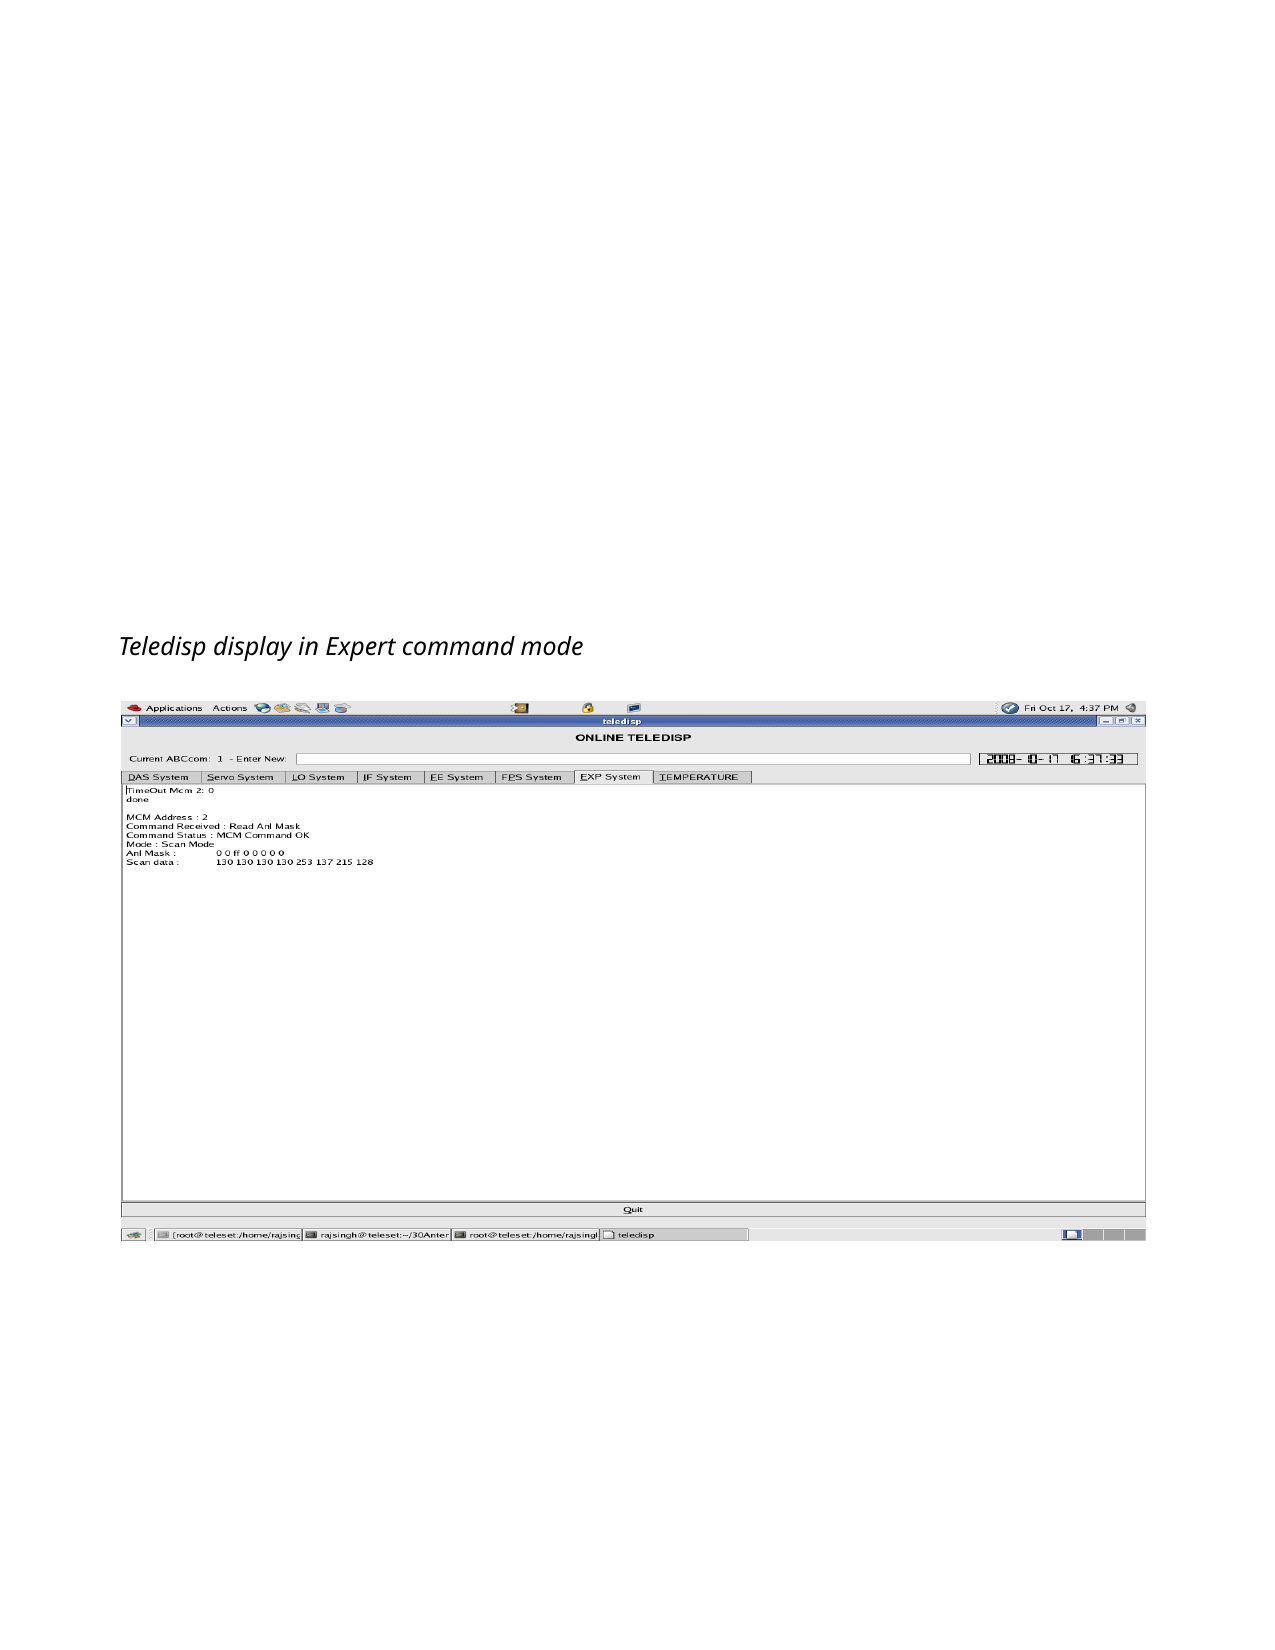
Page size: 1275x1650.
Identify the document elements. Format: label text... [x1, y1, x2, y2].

text Teledisp display in Expert command mode [118, 628, 1157, 663]
picture [121, 701, 1146, 1241]
